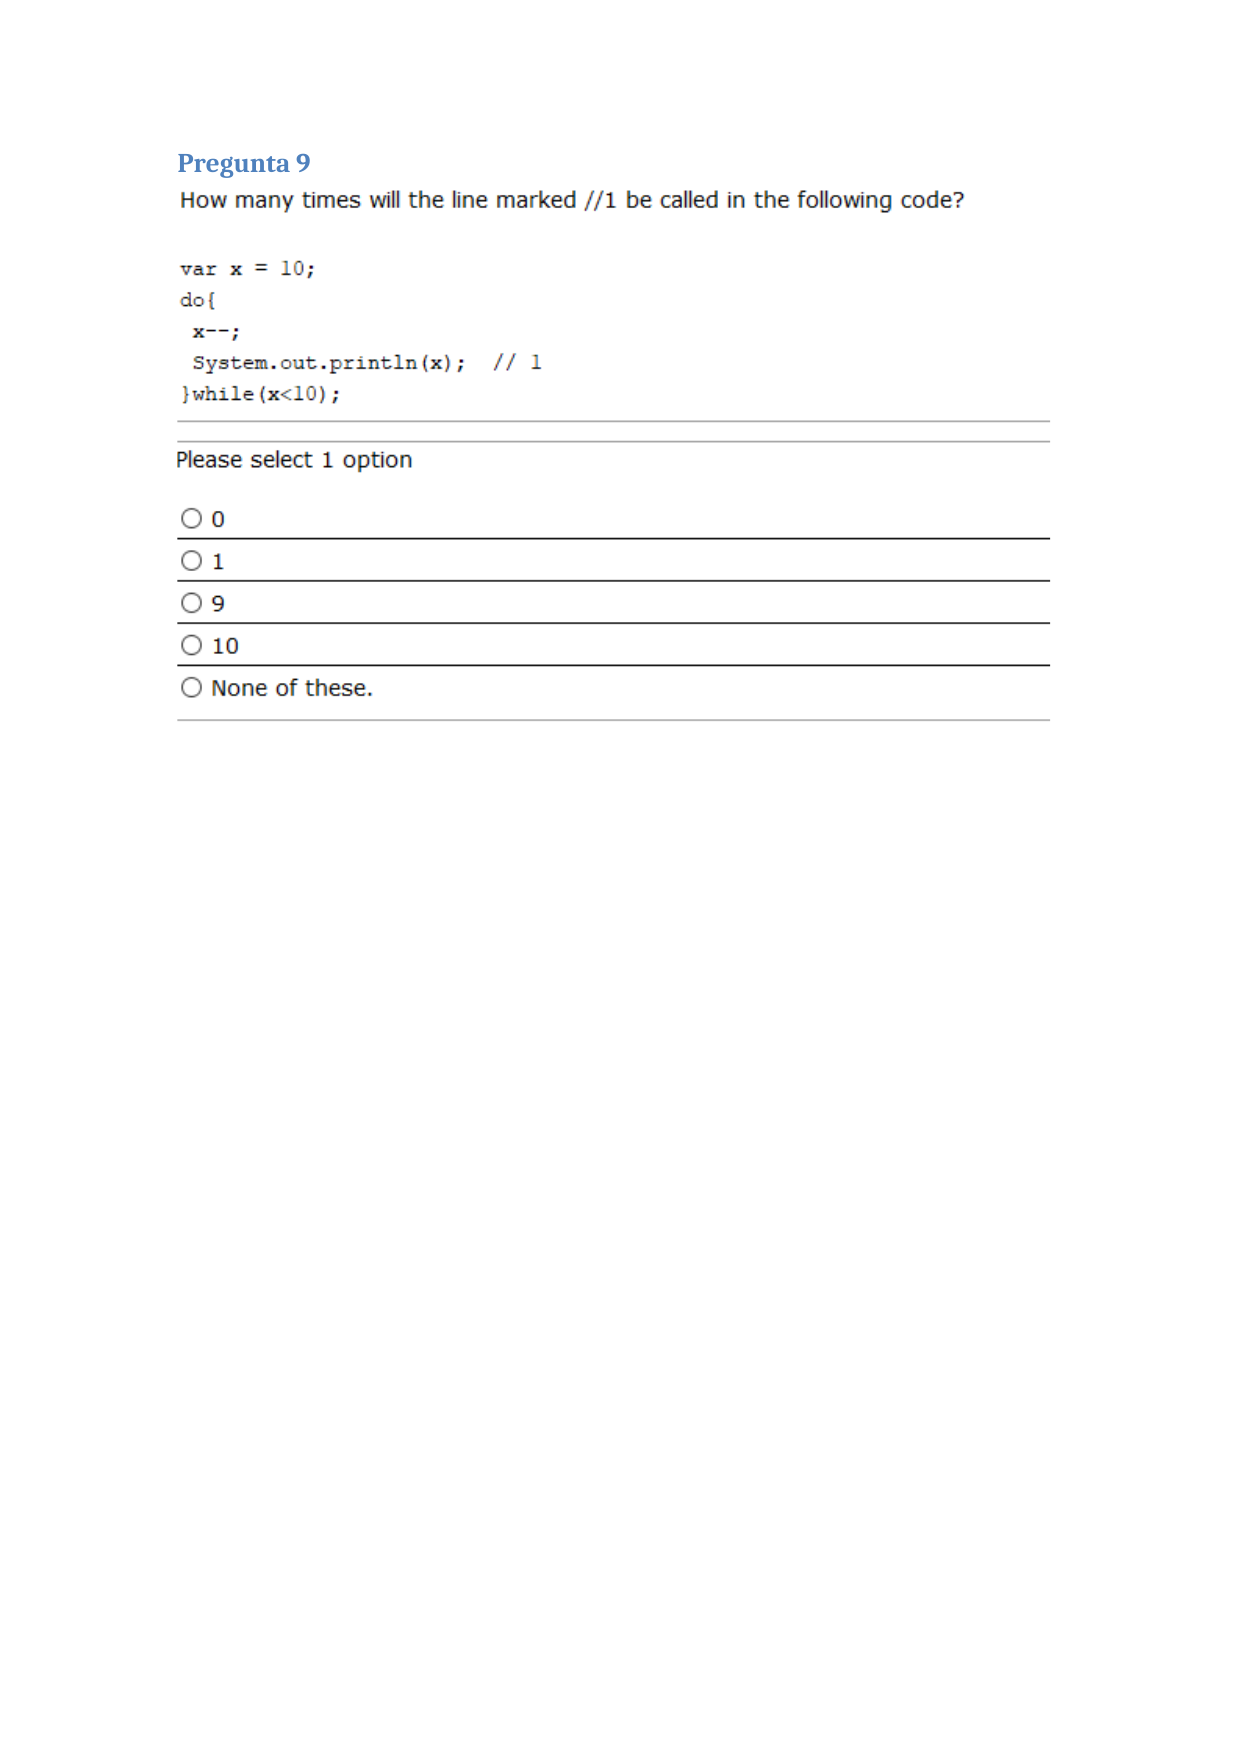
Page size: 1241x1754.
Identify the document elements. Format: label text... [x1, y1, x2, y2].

picture [177, 183, 1051, 729]
subtitle Pregunta 9 [177, 148, 1063, 179]
